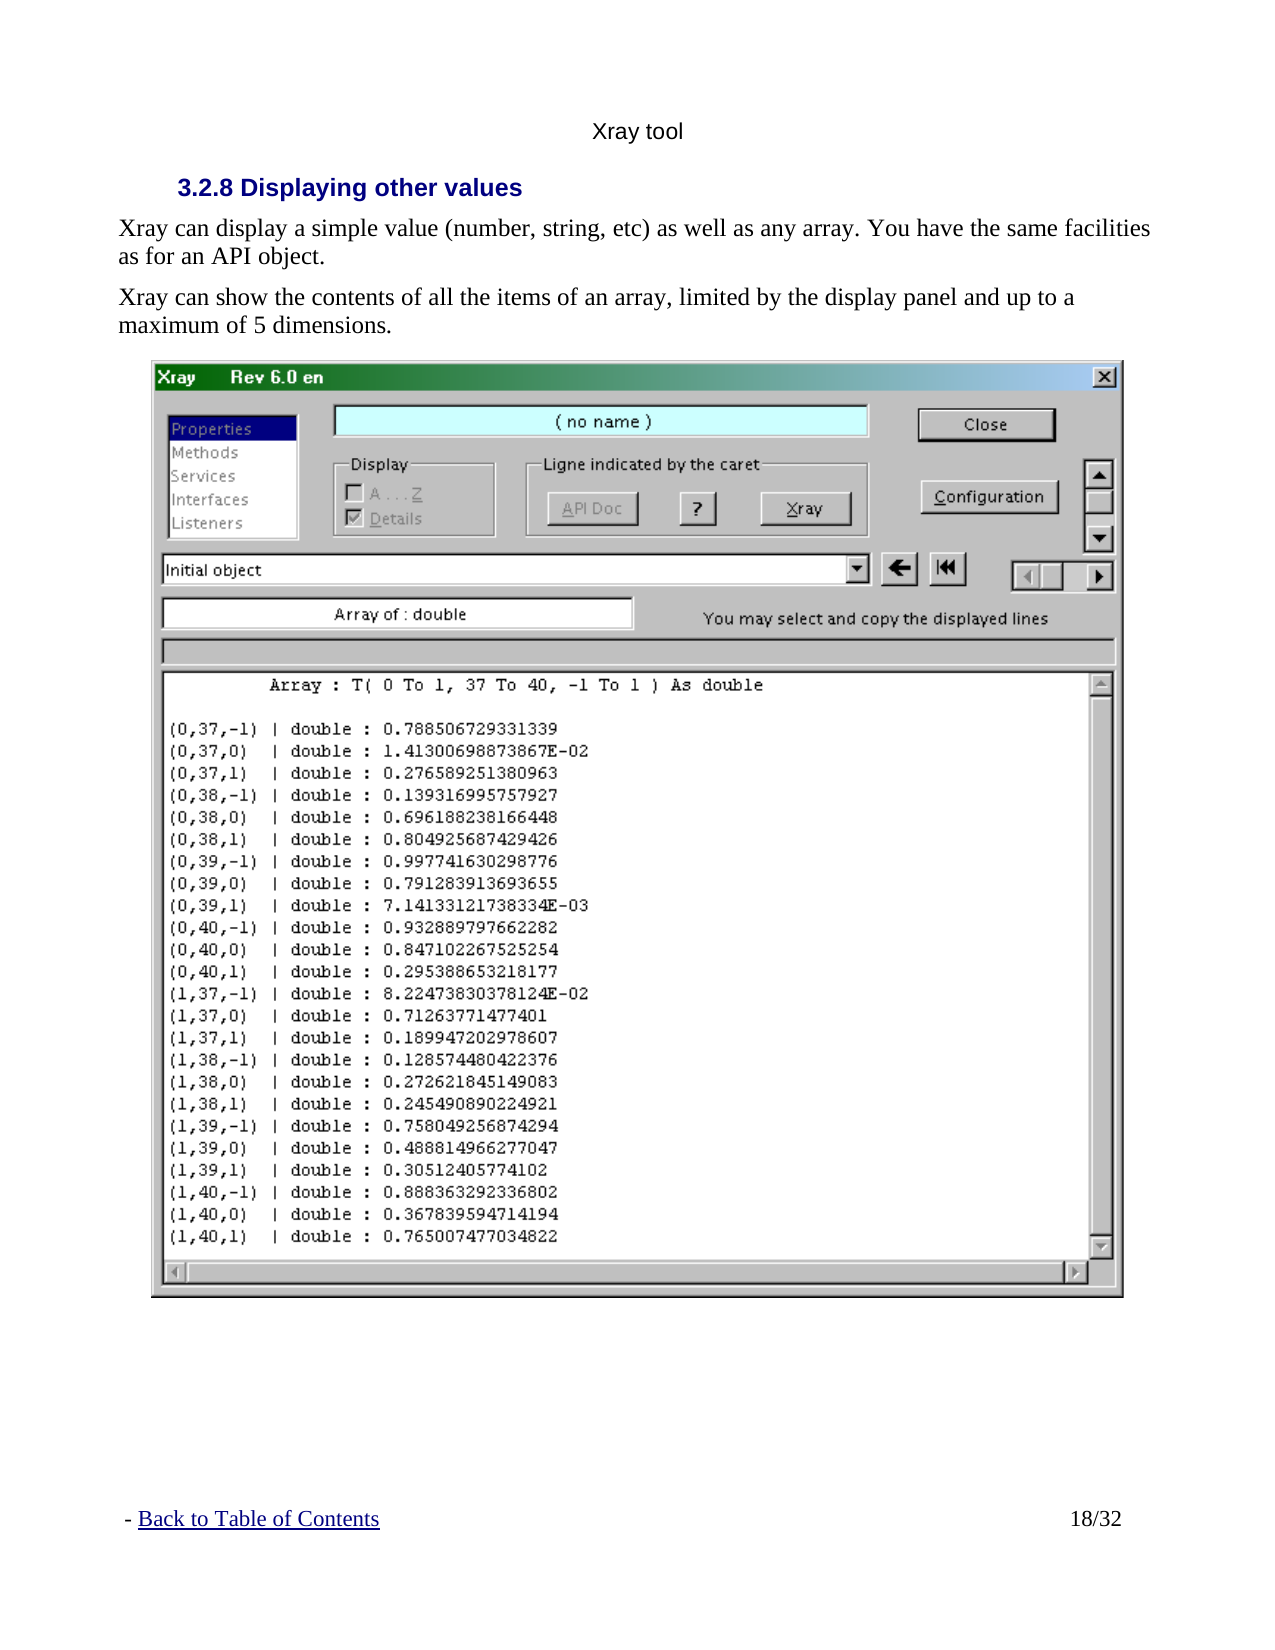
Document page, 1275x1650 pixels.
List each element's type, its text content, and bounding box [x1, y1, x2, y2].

text Xray can show the contents of all the items of an array, limited by the display panel and up to a maximum of 5 dimensions. [118, 283, 1157, 339]
text Xray can display a simple value (number, string, etc) as well as any array. You have the same facilities as for an API object. [118, 214, 1157, 270]
picture [151, 360, 1124, 1298]
subtitle Displaying other values [177, 174, 1157, 202]
